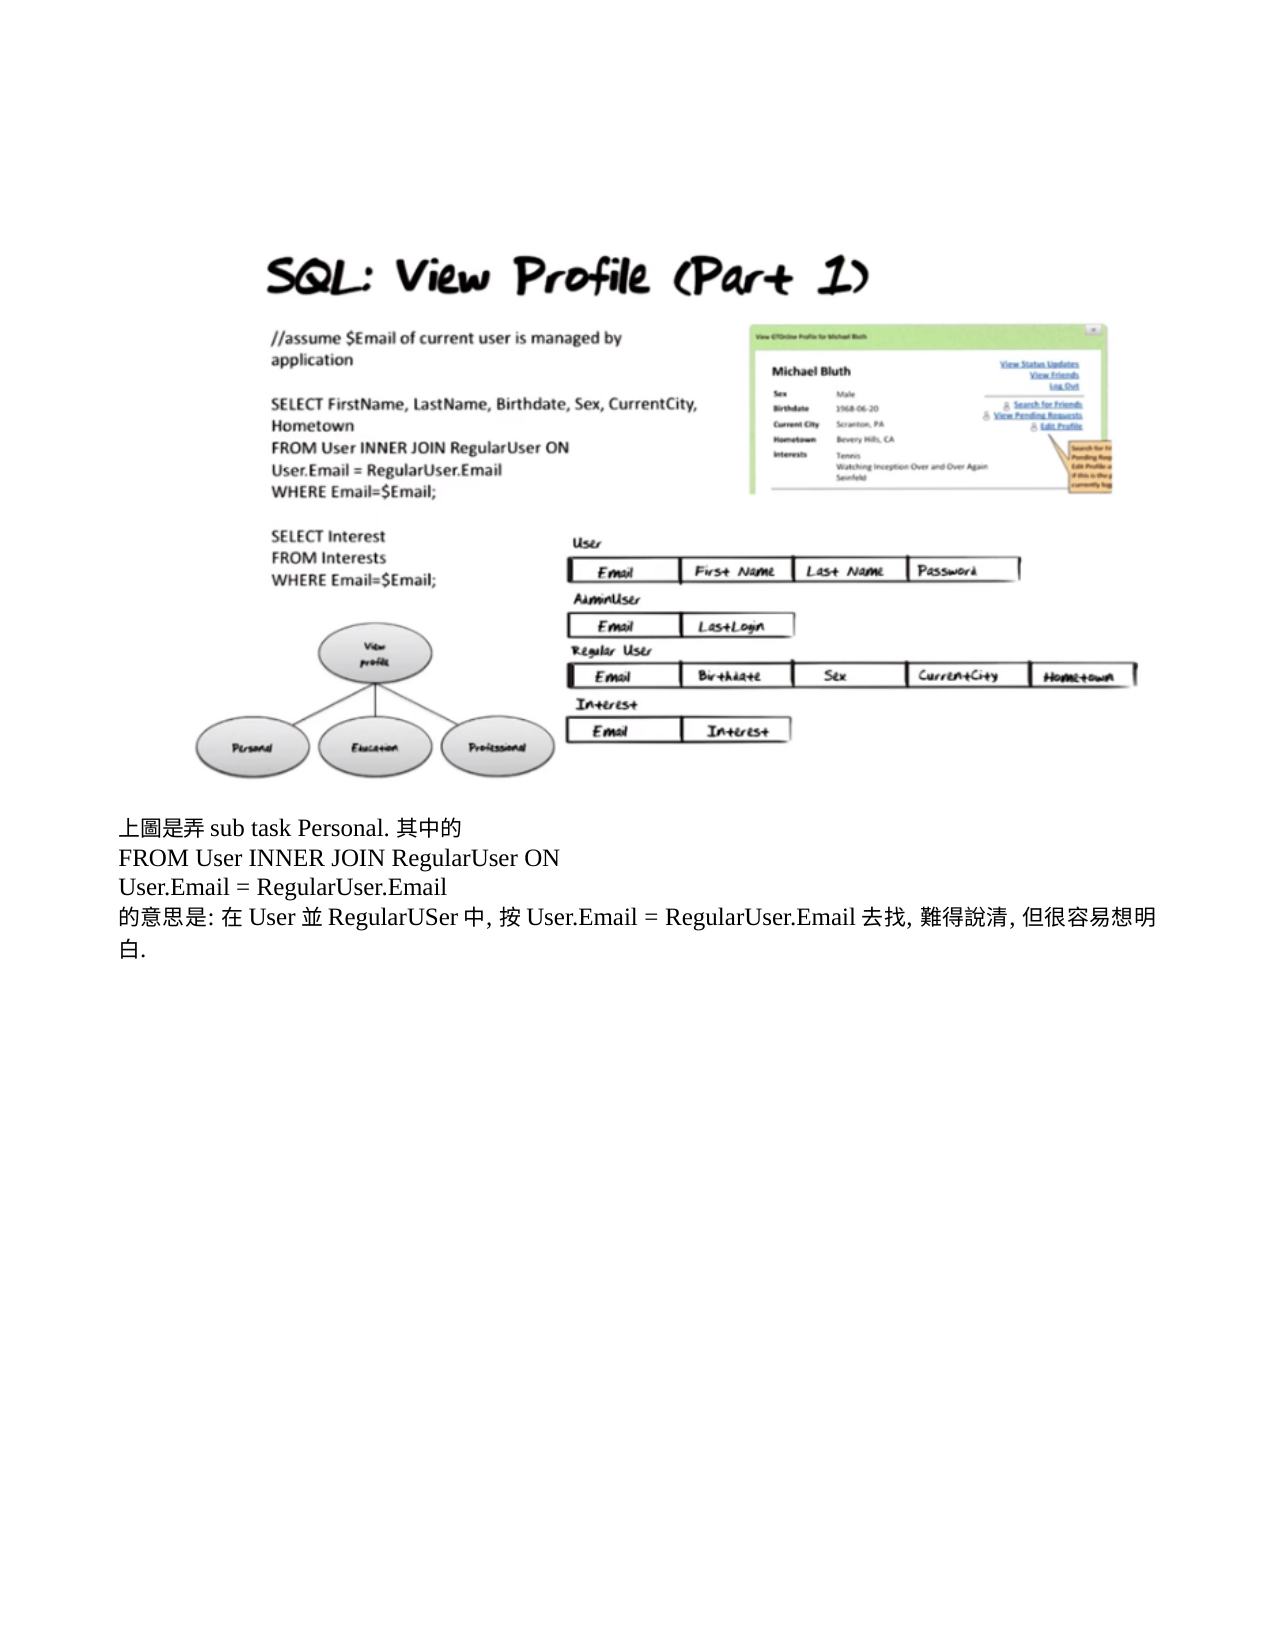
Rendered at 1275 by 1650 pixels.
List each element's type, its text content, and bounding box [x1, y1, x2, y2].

picture [118, 233, 1157, 783]
text 上圖是弄sub task Personal. 其中的 [118, 811, 1157, 843]
text 的意思是: 在User並RegularUSer中, 按User.Email = RegularUser.Email去找, 難得說清, 但很容易想明白. [118, 900, 1157, 964]
text FROM User INNER JOIN RegularUser ON [118, 843, 1157, 872]
text User.Email = RegularUser.Email [118, 872, 1157, 900]
